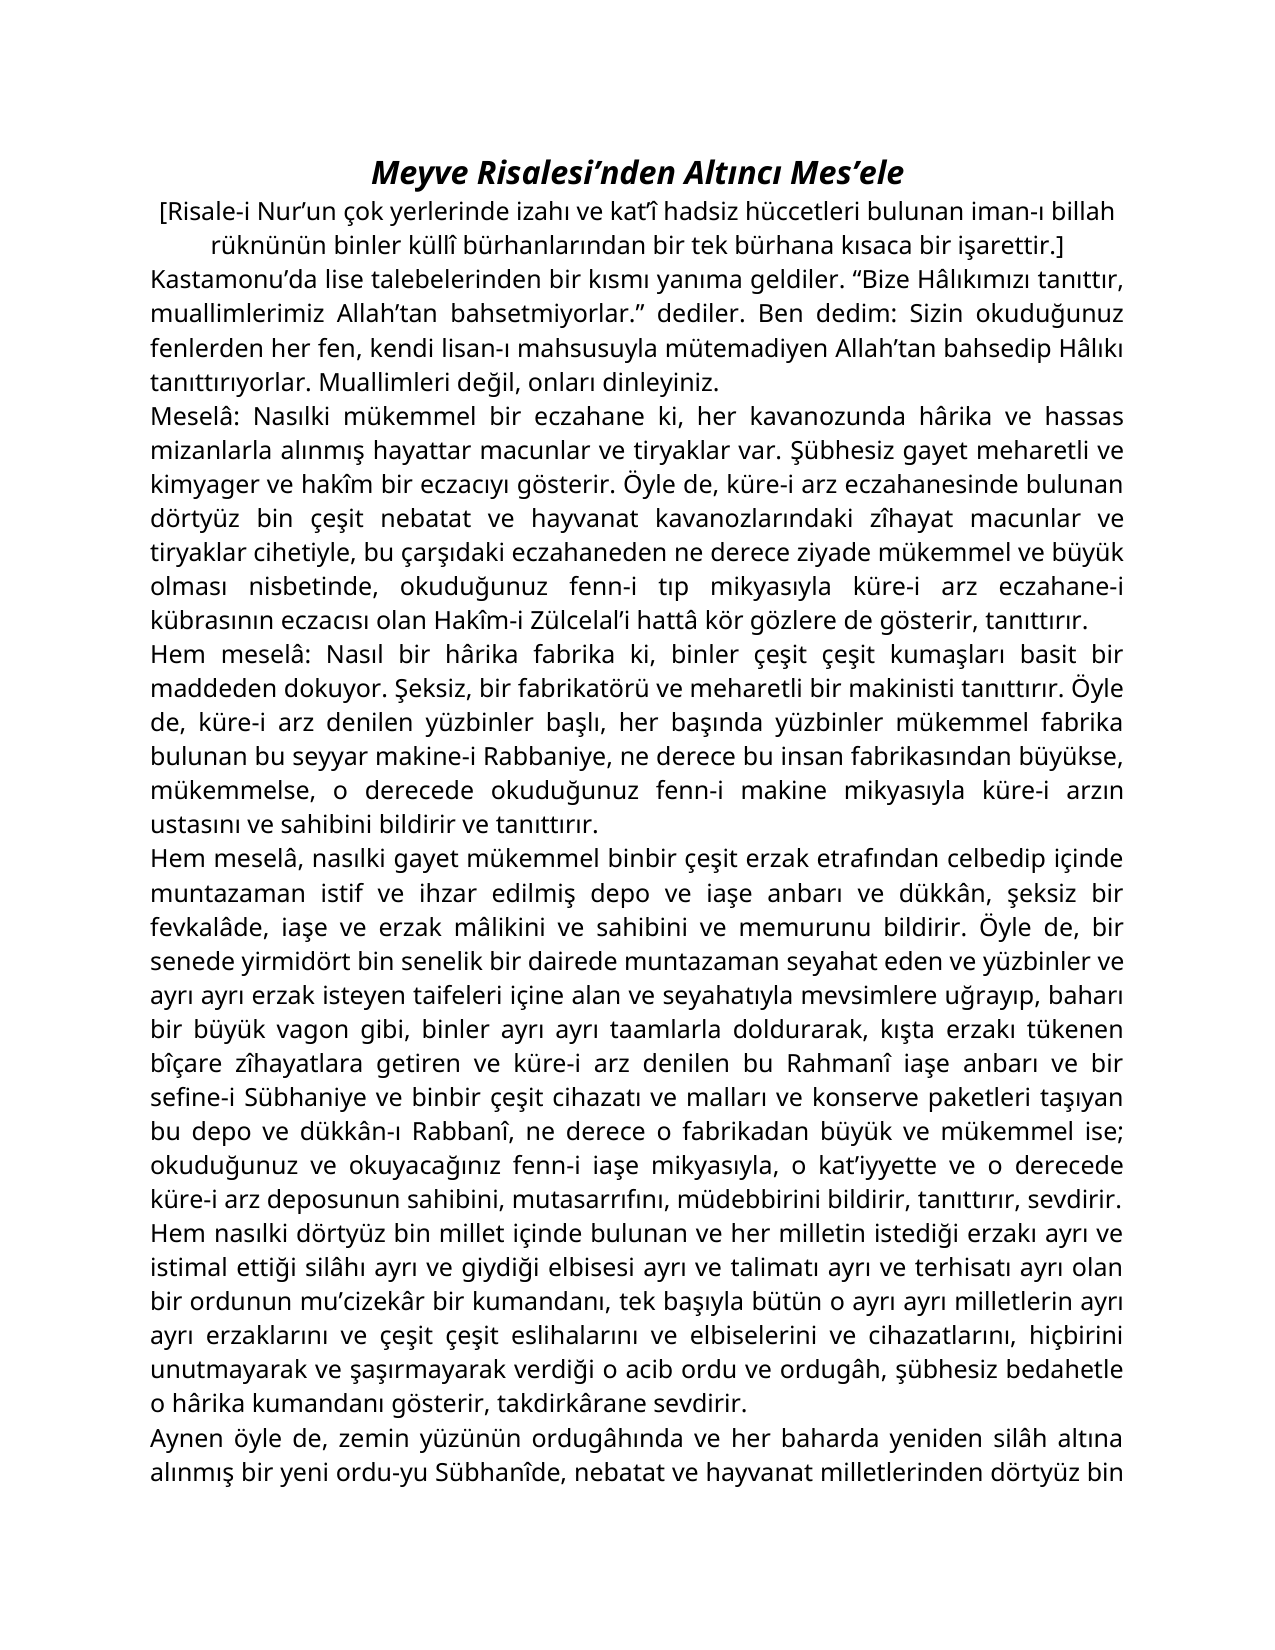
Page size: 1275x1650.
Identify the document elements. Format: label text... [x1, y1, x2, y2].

subtitle Meyve Risalesi’nden Altıncı Mes’ele [150, 150, 1125, 194]
text Meselâ: Nasılki mükemmel bir eczahane ki, her kavanozunda hârika ve hassas mizanlarla alınmış hayattar macunlar ve tiryaklar var. Şübhesiz gayet meharetli ve kimyager ve hakîm bir eczacıyı gösterir. Öyle de, küre-i arz eczahanesinde bulunan dörtyüz bin çeşit nebatat ve hayvanat kavanozlarındaki zîhayat macunlar ve tiryaklar cihetiyle, bu çarşıdaki eczahaneden ne derece ziyade mükemmel ve büyük olması nisbetinde, okuduğunuz fenn-i tıp mikyasıyla küre-i arz eczahane-i kübrasının eczacısı olan Hakîm-i Zülcelal’i hattâ kör gözlere de gösterir, tanıttırır. [150, 398, 1125, 637]
text Aynen öyle de, zemin yüzünün ordugâhında ve her baharda yeniden silâh altına alınmış bir yeni ordu-yu Sübhanîde, nebatat ve hayvanat milletlerinden dörtyüz bin [150, 1420, 1125, 1488]
text Hem nasılki dörtyüz bin millet içinde bulunan ve her milletin istediği erzakı ayrı ve istimal ettiği silâhı ayrı ve giydiği elbisesi ayrı ve talimatı ayrı ve terhisatı ayrı olan bir ordunun mu’cizekâr bir kumandanı, tek başıyla bütün o ayrı ayrı milletlerin ayrı ayrı erzaklarını ve çeşit çeşit eslihalarını ve elbiselerini ve cihazatlarını, hiçbirini unutmayarak ve şaşırmayarak verdiği o acib ordu ve ordugâh, şübhesiz bedahetle o hârika kumandanı gösterir, takdirkârane sevdirir. [150, 1216, 1125, 1420]
text [Risale-i Nur’un çok yerlerinde izahı ve kat’î hadsiz hüccetleri bulunan iman-ı billah rüknünün binler küllî bürhanlarından bir tek bürhana kısaca bir işarettir.] [150, 194, 1125, 262]
text Kastamonu’da lise talebelerinden bir kısmı yanıma geldiler. “Bize Hâlıkımızı tanıttır, muallimlerimiz Allah’tan bahsetmiyorlar.” dediler. Ben dedim: Sizin okuduğunuz fenlerden her fen, kendi lisan-ı mahsusuyla mütemadiyen Allah’tan bahsedip Hâlıkı tanıttırıyorlar. Muallimleri değil, onları dinleyiniz. [150, 262, 1125, 398]
text Hem meselâ: Nasıl bir hârika fabrika ki, binler çeşit çeşit kumaşları basit bir maddeden dokuyor. Şeksiz, bir fabrikatörü ve meharetli bir makinisti tanıttırır. Öyle de, küre-i arz denilen yüzbinler başlı, her başında yüzbinler mükemmel fabrika bulunan bu seyyar makine-i Rabbaniye, ne derece bu insan fabrikasından büyükse, mükemmelse, o derecede okuduğunuz fenn-i makine mikyasıyla küre-i arzın ustasını ve sahibini bildirir ve tanıttırır. [150, 637, 1125, 841]
text Hem meselâ, nasılki gayet mükemmel binbir çeşit erzak etrafından celbedip içinde muntazaman istif ve ihzar edilmiş depo ve iaşe anbarı ve dükkân, şeksiz bir fevkalâde, iaşe ve erzak mâlikini ve sahibini ve memurunu bildirir. Öyle de, bir senede yirmidört bin senelik bir dairede muntazaman seyahat eden ve yüzbinler ve ayrı ayrı erzak isteyen taifeleri içine alan ve seyahatıyla mevsimlere uğrayıp, baharı bir büyük vagon gibi, binler ayrı ayrı taamlarla doldurarak, kışta erzakı tükenen bîçare zîhayatlara getiren ve küre-i arz denilen bu Rahmanî iaşe anbarı ve bir sefine-i Sübhaniye ve binbir çeşit cihazatı ve malları ve konserve paketleri taşıyan bu depo ve dükkân-ı Rabbanî, ne derece o fabrikadan büyük ve mükemmel ise; okuduğunuz ve okuyacağınız fenn-i iaşe mikyasıyla, o kat’iyyette ve o derecede küre-i arz deposunun sahibini, mutasarrıfını, müdebbirini bildirir, tanıttırır, sevdirir. [150, 841, 1125, 1216]
